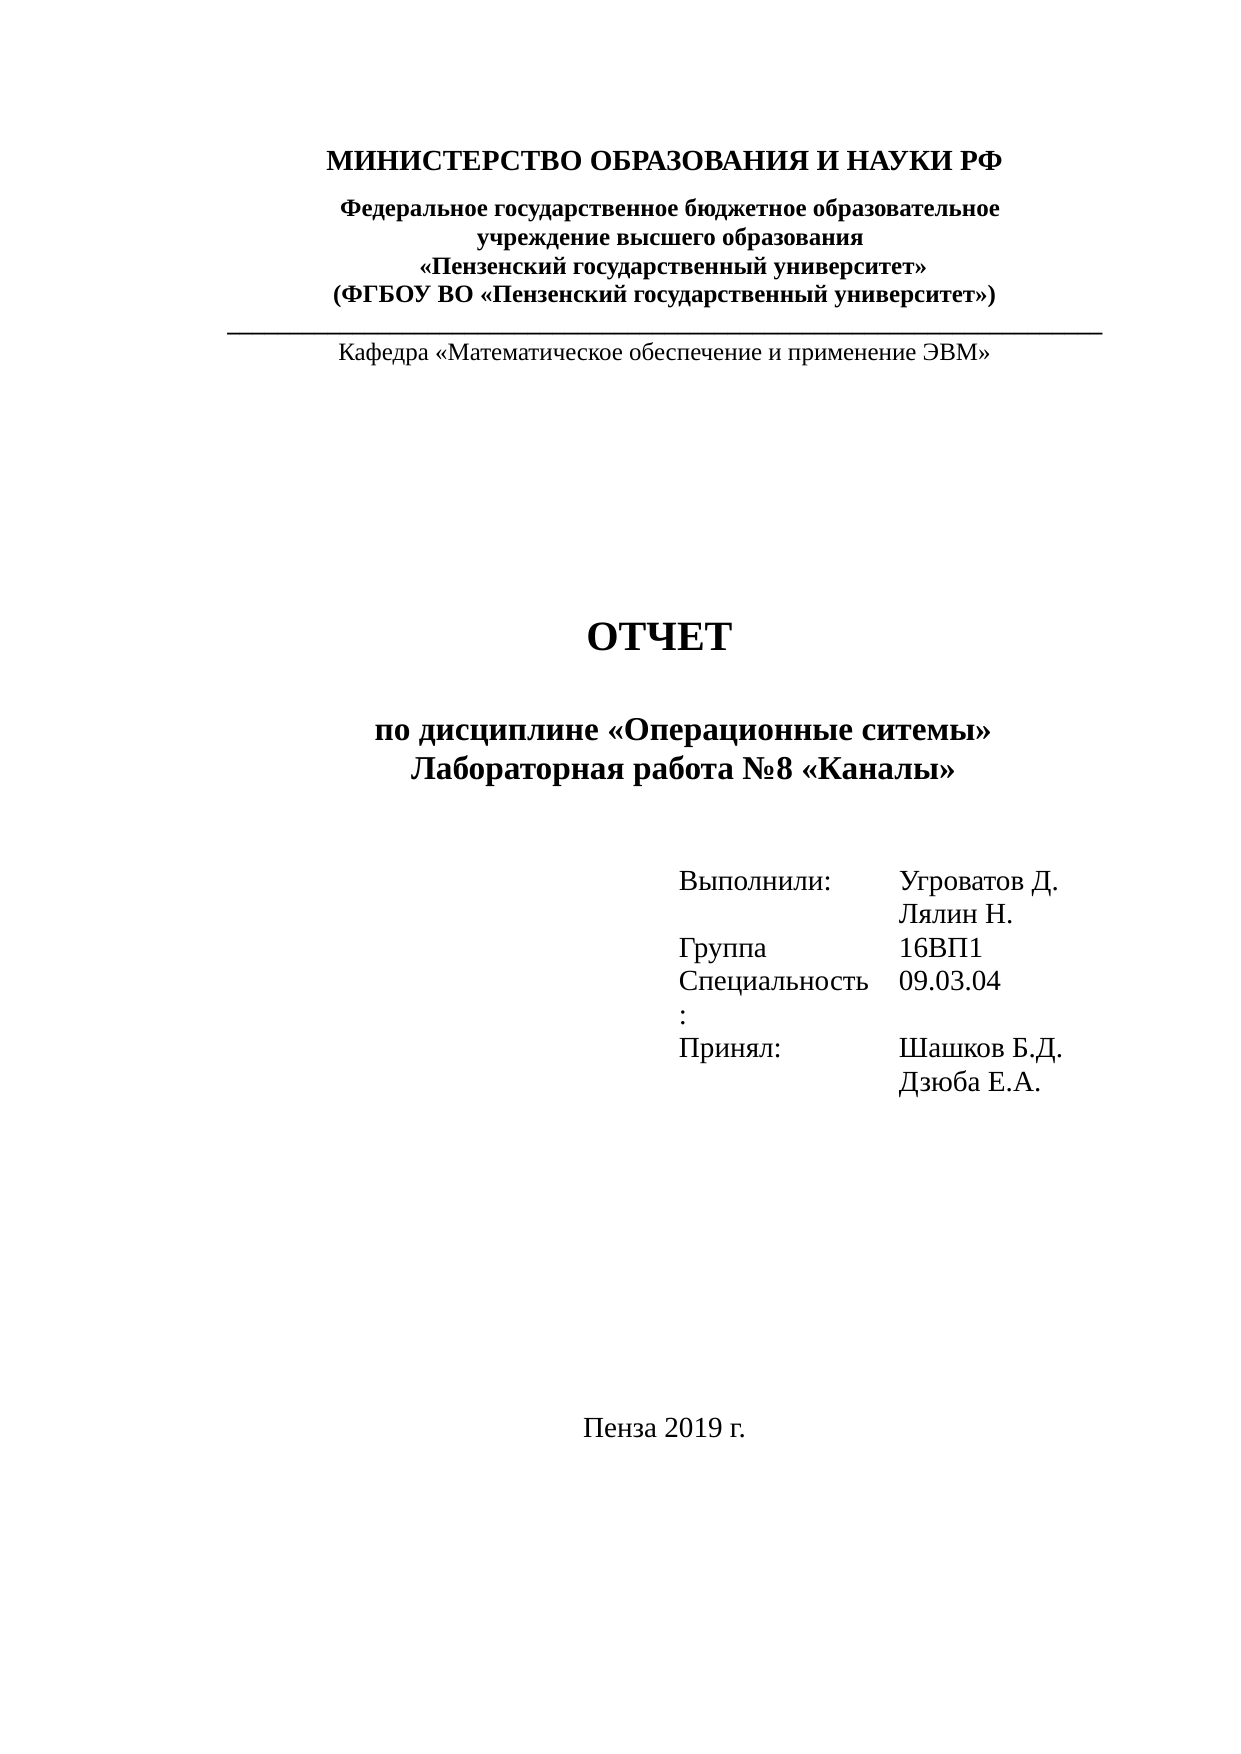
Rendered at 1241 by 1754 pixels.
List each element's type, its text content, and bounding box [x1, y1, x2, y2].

table_cell 09.03.04 [888, 964, 1163, 1031]
text Лабораторная работа №8 «Каналы» [177, 748, 1152, 786]
table_cell Группа [668, 930, 887, 963]
text Пенза 2019 г. [177, 1410, 1152, 1444]
subtitle ОТЧЕТ [177, 612, 1152, 659]
table_cell Специальность: [668, 964, 887, 1031]
text (ФГБОУ ВО «Пензенский государственный университет») ______________________________________________________________________ [177, 279, 1152, 337]
table_cell Шашков Б.Д. Дзюба Е.А. [888, 1031, 1163, 1098]
text Федеральное государственное бюджетное образовательное учреждение высшего образования «Пензенский государственный университет» [177, 193, 1163, 279]
text МИНИСТЕРСТВО ОБРАЗОВАНИЯ И НАУКИ РФ [177, 143, 1152, 177]
table_header Выполнили: [668, 863, 887, 930]
table_cell 16ВП1 [888, 930, 1163, 963]
table_cell Принял: [668, 1031, 887, 1098]
subtitle Кафедра «Математическое обеспечение и применение ЭВМ» [177, 337, 1152, 366]
table_header Угроватов Д. Лялин Н. [888, 863, 1163, 930]
text по дисциплине «Операционные ситемы» [177, 709, 1152, 748]
